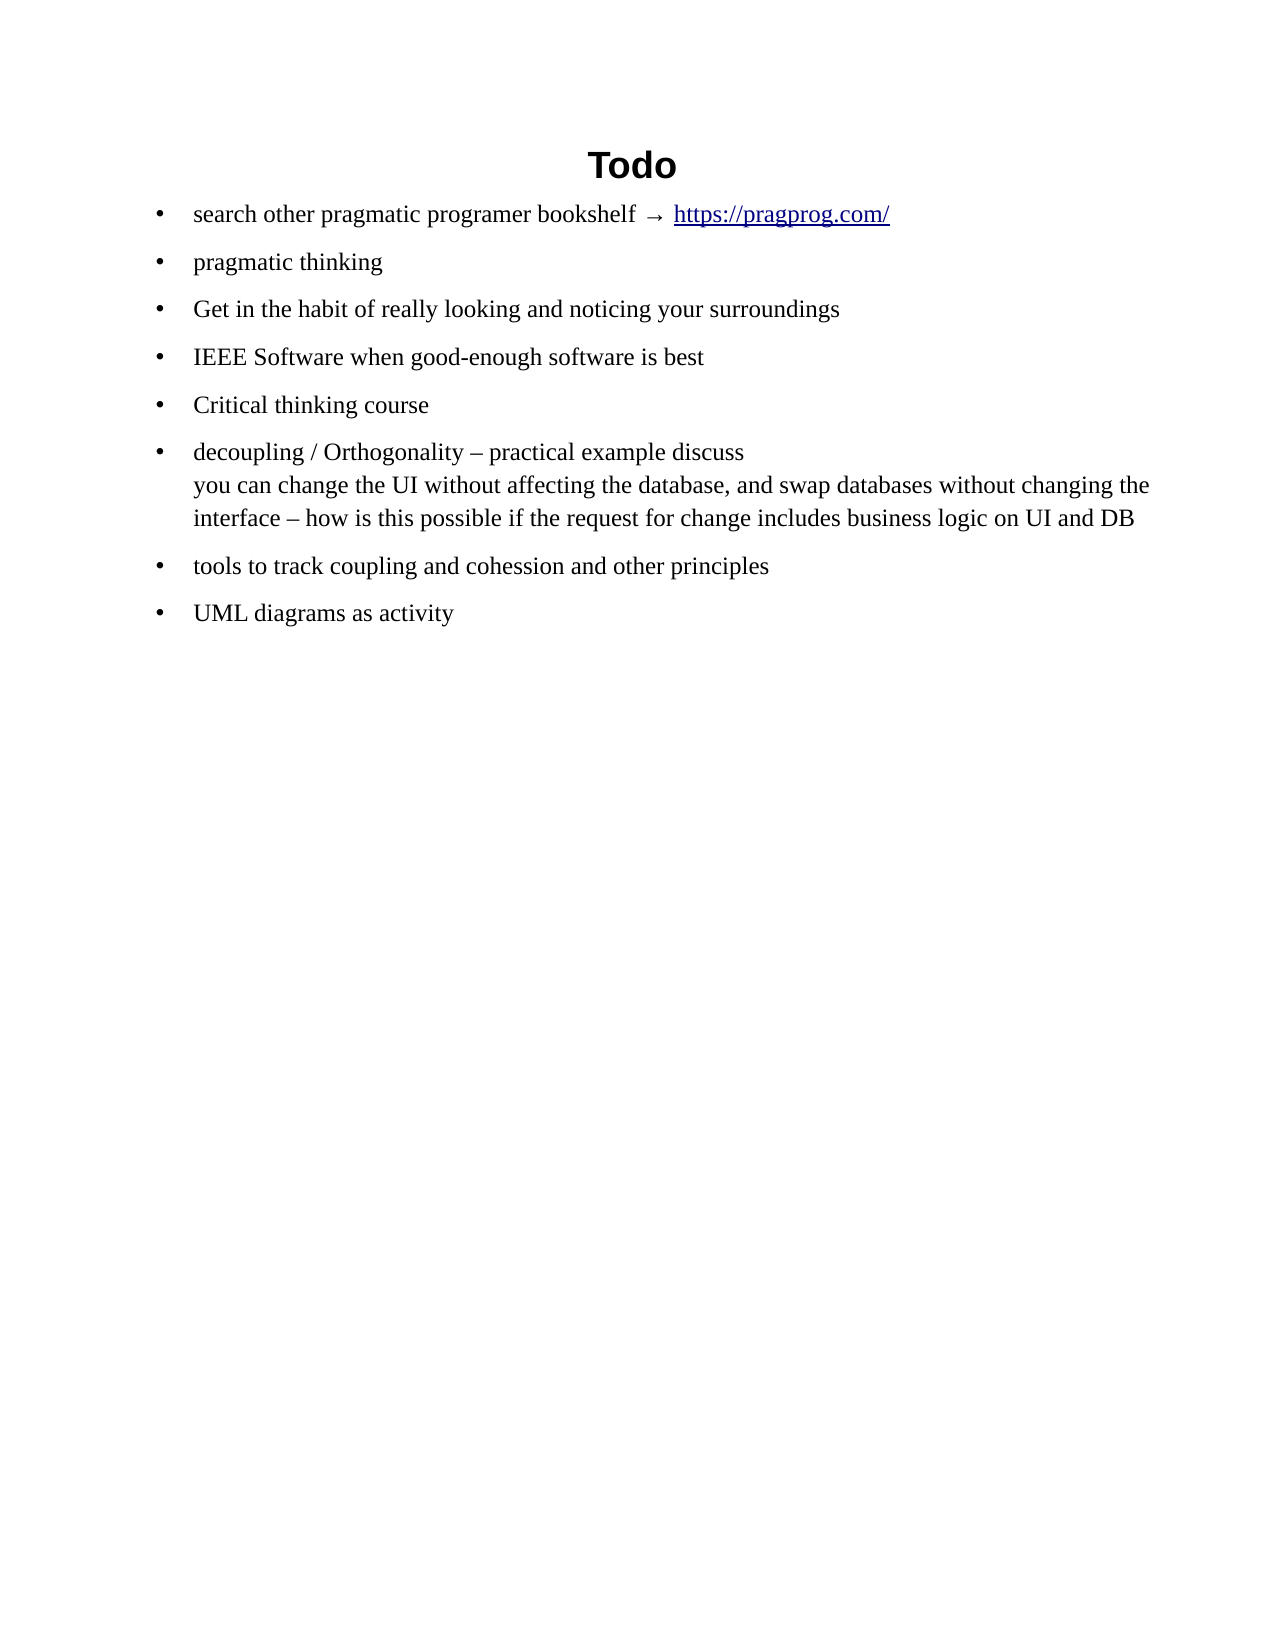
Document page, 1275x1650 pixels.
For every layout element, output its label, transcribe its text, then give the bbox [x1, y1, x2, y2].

list pragmatic thinking [156, 247, 1157, 276]
list decoupling / Orthogonality – practical example discuss you can change the UI without affecting the database, and swap databases without changing the interface – how is this possible if the request for change includes business logic on UI and DB [156, 437, 1157, 532]
list tools to track coupling and cohession and other principles [156, 551, 1157, 580]
list Get in the habit of really looking and noticing your surroundings [156, 294, 1157, 323]
list IEEE Software when good-enough software is best [156, 342, 1157, 371]
list UML diagrams as activity [156, 598, 1157, 627]
subtitle Todo [118, 143, 1157, 187]
list search other pragmatic programer bookshelf → https://pragprog.com/ [156, 199, 1157, 228]
list Critical thinking course [156, 390, 1157, 418]
